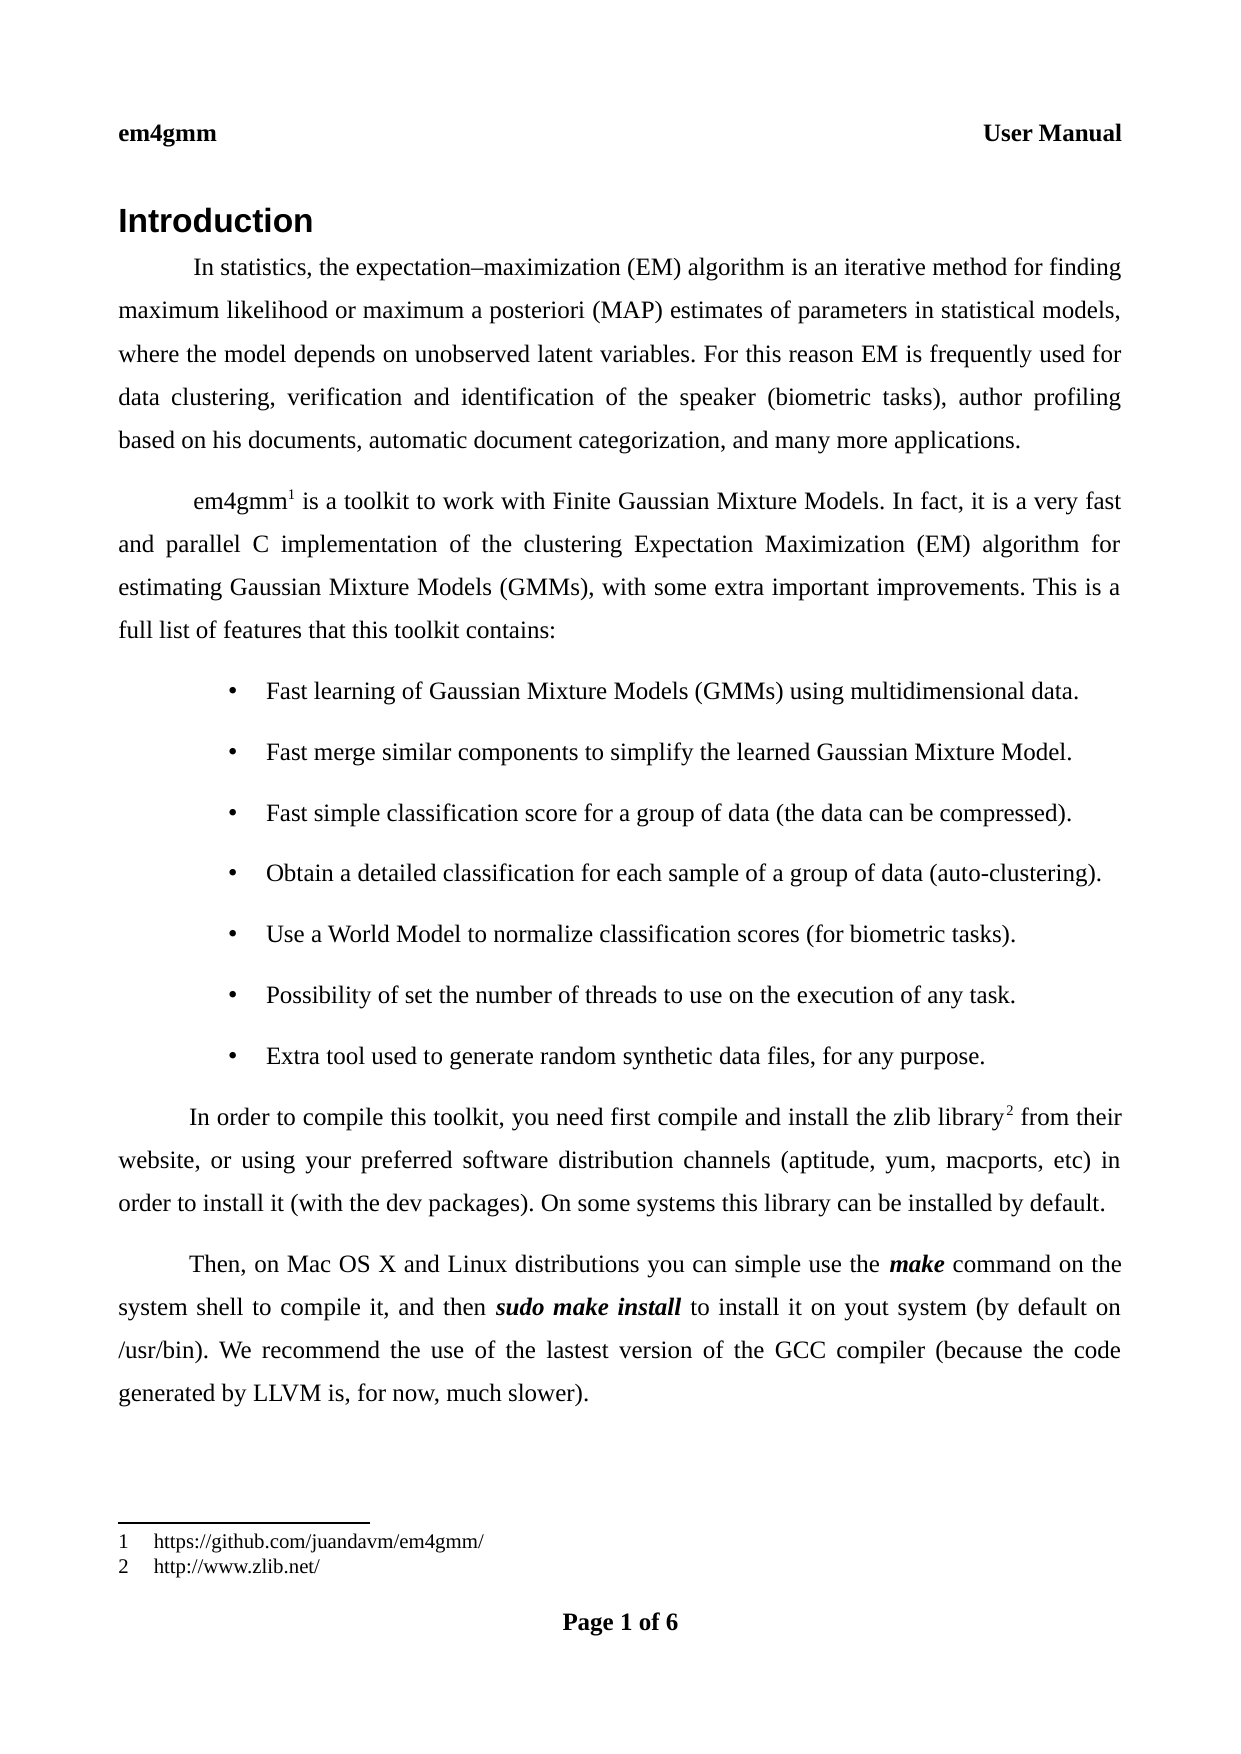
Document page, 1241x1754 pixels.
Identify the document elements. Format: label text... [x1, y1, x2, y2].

list Obtain a detailed classification for each sample of a group of data (auto-clustering). [228, 858, 1122, 887]
text em4gmm is a toolkit to work with Finite Gaussian Mixture Models. In fact, it is a very fast and parallel C implementation of the clustering Expectation Maximization (EM) algorithm for estimating Gaussian Mixture Models (GMMs), with some extra important improvements. This is a full list of features that this toolkit contains: [118, 486, 1122, 644]
subtitle Introduction [118, 201, 1122, 240]
list Fast simple classification score for a group of data (the data can be compressed). [228, 798, 1122, 826]
text https://github.com/juandavm/em4gmm/ [118, 1529, 1122, 1553]
list Use a World Model to normalize classification scores (for biometric tasks). [228, 919, 1122, 948]
text In order to compile this toolkit, you need first compile and install the zlib library from their website, or using your preferred software distribution channels (aptitude, yum, macports, etc) in order to install it (with the dev packages). On some systems this library can be installed by default. [118, 1102, 1122, 1217]
list Fast learning of Gaussian Mixture Models (GMMs) using multidimensional data. [228, 676, 1122, 705]
list Fast merge similar components to simplify the learned Gaussian Mixture Model. [228, 737, 1122, 766]
text http://www.zlib.net/ [118, 1553, 1122, 1578]
text In statistics, the expectation–maximization (EM) algorithm is an iterative method for finding maximum likelihood or maximum a posteriori (MAP) estimates of parameters in statistical models, where the model depends on unobserved latent variables. For this reason EM is frequently used for data clustering, verification and identification of the speaker (biometric tasks), author profiling based on his documents, automatic document categorization, and many more applications. [118, 252, 1122, 454]
text Then, on Mac OS X and Linux distributions you can simple use the make command on the system shell to compile it, and then sudo make install to install it on yout system (by default on /usr/bin). We recommend the use of the lastest version of the GCC compiler (because the code generated by LLVM is, for now, much slower). [118, 1249, 1122, 1407]
list Extra tool used to generate random synthetic data files, for any purpose. [228, 1041, 1122, 1070]
list Possibility of set the number of threads to use on the execution of any task. [228, 980, 1122, 1009]
